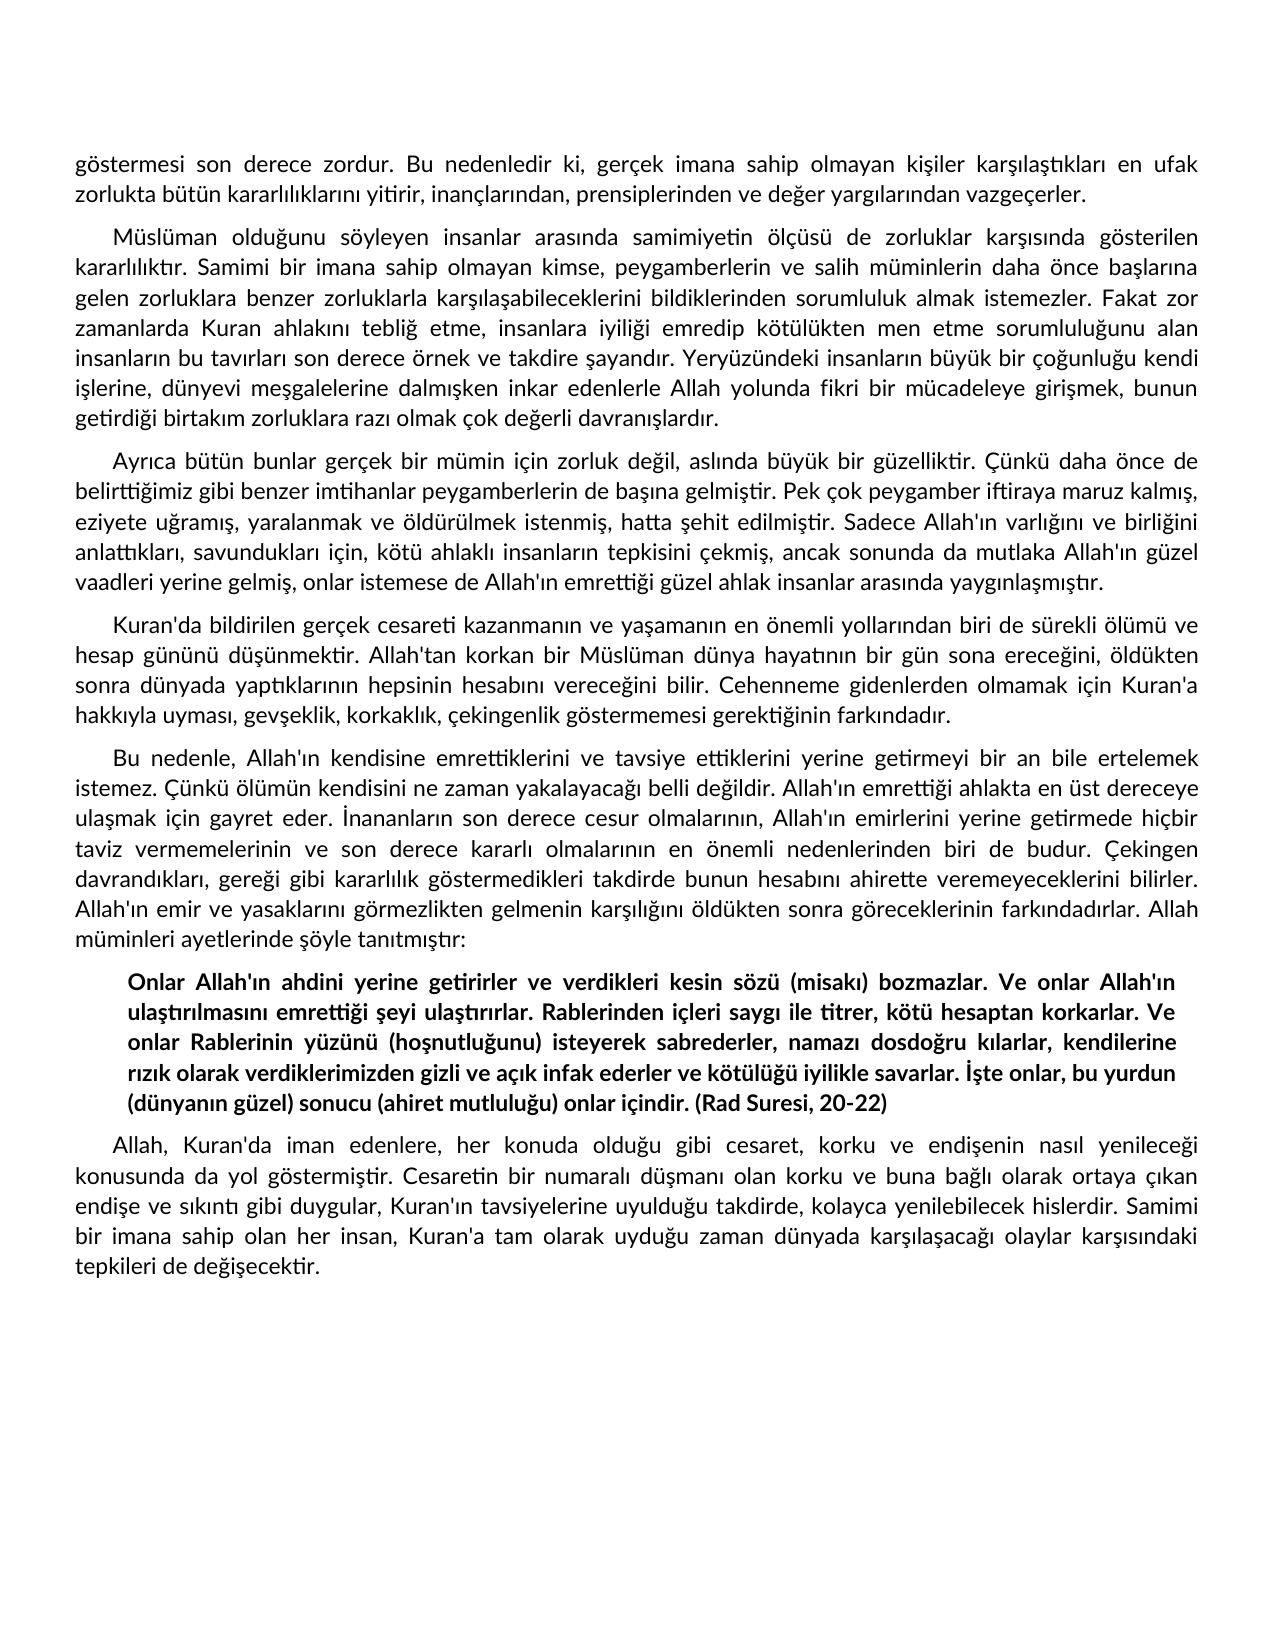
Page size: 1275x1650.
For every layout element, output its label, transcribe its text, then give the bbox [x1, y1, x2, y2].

text Kuran'da bildirilen gerçek cesareti kazanmanın ve yaşamanın en önemli yollarından biri de sürekli ölümü ve hesap gününü düşünmektir. Allah'tan korkan bir Müslüman dünya hayatının bir gün sona ereceğini, öldükten sonra dünyada yaptıklarının hepsinin hesabını vereceğini bilir. Cehenneme gidenlerden olmamak için Kuran'a hakkıyla uyması, gevşeklik, korkaklık, çekingenlik göstermemesi gerektiğinin farkındadır. [75, 610, 1200, 728]
text Allah, Kuran'da iman edenlere, her konuda olduğu gibi cesaret, korku ve endişenin nasıl yenileceği konusunda da yol göstermiştir. Cesaretin bir numaralı düşmanı olan korku ve buna bağlı olarak ortaya çıkan endişe ve sıkıntı gibi duygular, Kuran'ın tavsiyelerine uyulduğu takdirde, kolayca yenilebilecek hislerdir. Samimi bir imana sahip olan her insan, Kuran'a tam olarak uyduğu zaman dünyada karşılaşacağı olaylar karşısındaki tepkileri de değişecektir. [75, 1131, 1200, 1279]
text Bu nedenle, Allah'ın kendisine emrettiklerini ve tavsiye ettiklerini yerine getirmeyi bir an bile ertelemek istemez. Çünkü ölümün kendisini ne zaman yakalayacağı belli değildir. Allah'ın emrettiği ahlakta en üst dereceye ulaşmak için gayret eder. İnananların son derece cesur olmalarının, Allah'ın emirlerini yerine getirmede hiçbir taviz vermemelerinin ve son derece kararlı olmalarının en önemli nedenlerinden biri de budur. Çekingen davrandıkları, gereği gibi kararlılık göstermedikleri takdirde bunun hesabını ahirette veremeyeceklerini bilirler. Allah'ın emir ve yasaklarını görmezlikten gelmenin karşılığını öldükten sonra göreceklerinin farkındadırlar. Allah müminleri ayetlerinde şöyle tanıtmıştır: [75, 744, 1200, 952]
text göstermesi son derece zordur. Bu nedenledir ki, gerçek imana sahip olmayan kişiler karşılaştıkları en ufak zorlukta bütün kararlılıklarını yitirir, inançlarından, prensiplerinden ve değer yargılarından vazgeçerler. [75, 150, 1200, 208]
text Onlar Allah'ın ahdini yerine getirirler ve verdikleri kesin sözü (misakı) bozmazlar. Ve onlar Allah'ın ulaştırılmasını emrettiği şeyi ulaştırırlar. Rablerinden içleri saygı ile titrer, kötü hesaptan korkarlar. Ve onlar Rablerinin yüzünü (hoşnutluğunu) isteyerek sabrederler, namazı dosdoğru kılarlar, kendilerine rızık olarak verdiklerimizden gizli ve açık infak ederler ve kötülüğü iyilikle savarlar. İşte onlar, bu yurdun (dünyanın güzel) sonucu (ahiret mutluluğu) onlar içindir. (Rad Suresi, 20-22) [127, 968, 1177, 1116]
text Müslüman olduğunu söyleyen insanlar arasında samimiyetin ölçüsü de zorluklar karşısında gösterilen kararlılıktır. Samimi bir imana sahip olmayan kimse, peygamberlerin ve salih müminlerin daha önce başlarına gelen zorluklara benzer zorluklarla karşılaşabileceklerini bildiklerinden sorumluluk almak istemezler. Fakat zor zamanlarda Kuran ahlakını tebliğ etme, insanlara iyiliği emredip kötülükten men etme sorumluluğunu alan insanların bu tavırları son derece örnek ve takdire şayandır. Yeryüzündeki insanların büyük bir çoğunluğu kendi işlerine, dünyevi meşgalelerine dalmışken inkar edenlerle Allah yolunda fikri bir mücadeleye girişmek, bunun getirdiği birtakım zorluklara razı olmak çok değerli davranışlardır. [75, 223, 1200, 432]
text Ayrıca bütün bunlar gerçek bir mümin için zorluk değil, aslında büyük bir güzelliktir. Çünkü daha önce de belirttiğimiz gibi benzer imtihanlar peygamberlerin de başına gelmiştir. Pek çok peygamber iftiraya maruz kalmış, eziyete uğramış, yaralanmak ve öldürülmek istenmiş, hatta şehit edilmiştir. Sadece Allah'ın varlığını ve birliğini anlattıkları, savundukları için, kötü ahlaklı insanların tepkisini çekmiş, ancak sonunda da mutlaka Allah'ın güzel vaadleri yerine gelmiş, onlar istemese de Allah'ın emrettiği güzel ahlak insanlar arasında yaygınlaşmıştır. [75, 447, 1200, 595]
